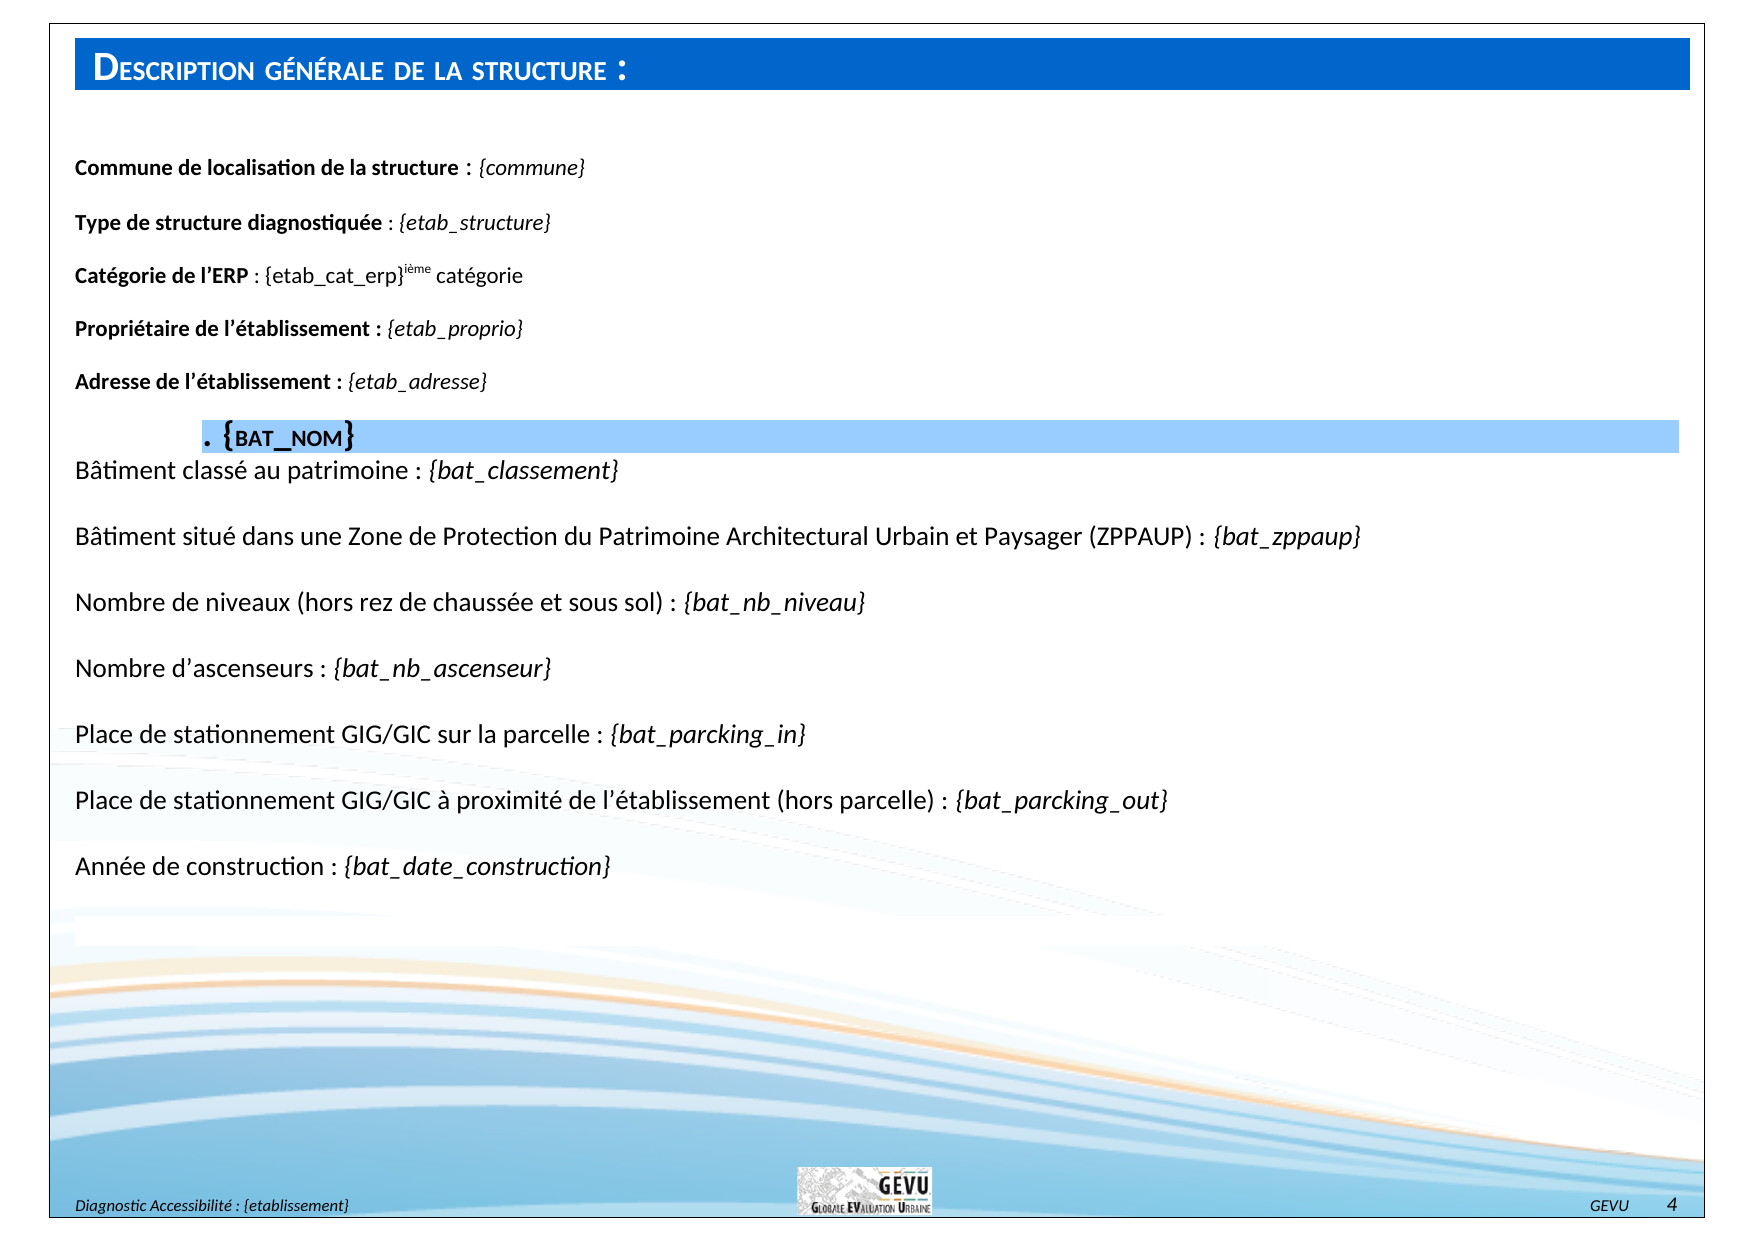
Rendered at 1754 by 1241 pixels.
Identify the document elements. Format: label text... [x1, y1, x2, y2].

picture [476, 882, 1277, 916]
text Adresse de l’établissement : {etab_adresse} [75, 367, 1679, 395]
text Bâtiment classé au patrimoine : {bat_classement} [75, 453, 1679, 486]
text Catégorie de l’ERP : {etab_cat_erp}ième catégorie [75, 261, 1679, 289]
text Place de stationnement GIG/GIC à proximité de l’établissement (hors parcelle) : {bat_parcking_out} [75, 783, 1679, 816]
text Propriétaire de l’établissement : {etab_proprio} [75, 314, 1679, 342]
text Année de construction : {bat_date_construction} [75, 849, 1679, 882]
text Type de structure diagnostiquée : {etab_structure} [75, 208, 1679, 236]
subtitle Description générale de la structure : [75, 38, 1690, 90]
text Place de stationnement GIG/GIC sur la parcelle : {bat_parcking_in} [75, 717, 1679, 750]
picture [476, 946, 1277, 1217]
subtitle {bat_nom} [202, 420, 1679, 453]
text Commune de localisation de la structure : {commune} [75, 149, 1679, 182]
text Nombre d’ascenseurs : {bat_nb_ascenseur} [75, 651, 1679, 684]
text Bâtiment situé dans une Zone de Protection du Patrimoine Architectural Urbain et Paysager (ZPPAUP) : {bat_zppaup} [75, 519, 1679, 552]
text Nombre de niveaux (hors rez de chaussée et sous sol) : {bat_nb_niveau} [75, 585, 1679, 618]
